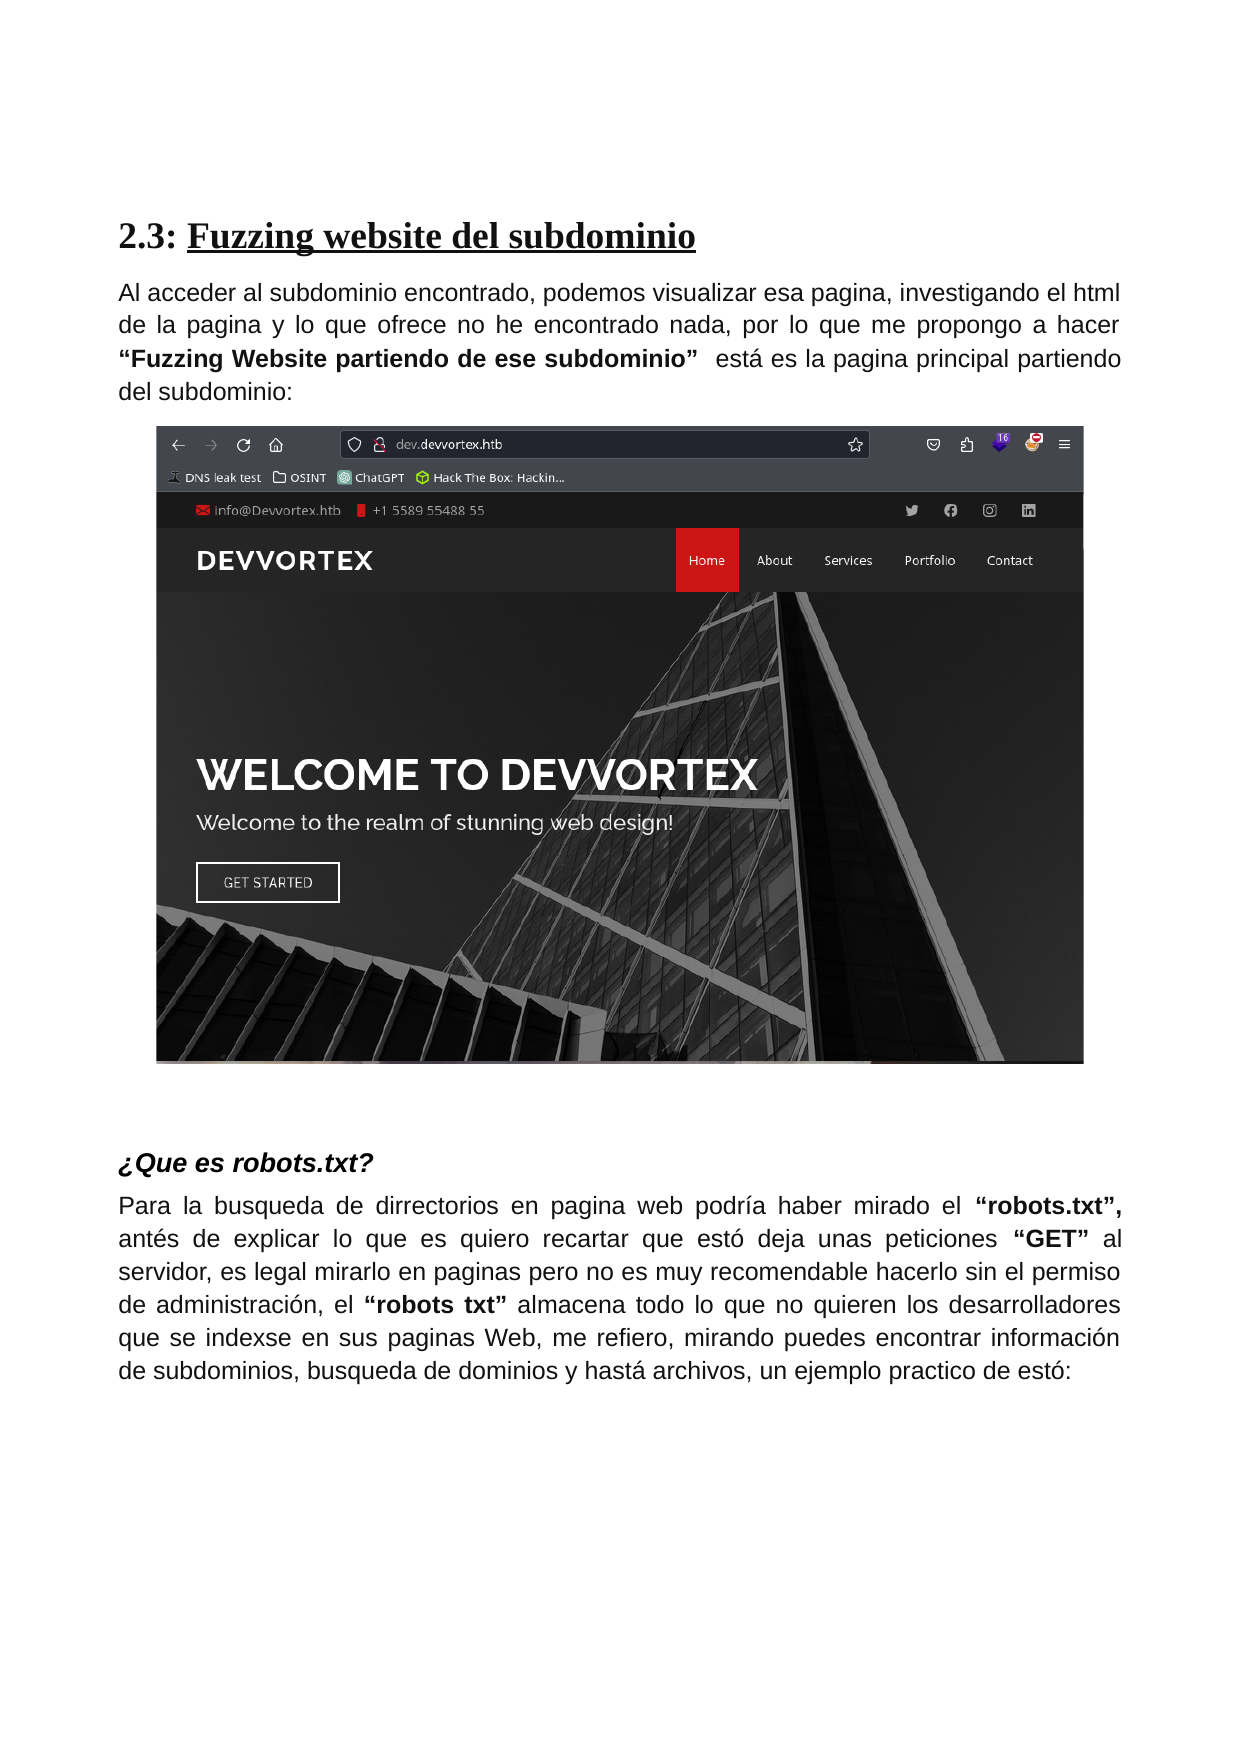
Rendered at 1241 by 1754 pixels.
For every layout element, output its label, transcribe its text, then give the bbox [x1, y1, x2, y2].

text Para la busqueda de dirrectorios en pagina web podría haber mirado el “robots.txt”, antés de explicar lo que es quiero recartar que estó deja unas peticiones “GET” al servidor, es legal mirarlo en paginas pero no es muy recomendable hacerlo sin el permiso de administración, el “robots txt” almacena todo lo que no quieren los desarrolladores que se indexse en sus paginas Web, me refiero, mirando puedes encontrar información de subdominios, busqueda de dominios y hastá archivos, un ejemplo practico de estó: [118, 1191, 1122, 1385]
subtitle ¿Que es robots.txt? [118, 1147, 1122, 1178]
picture [156, 426, 1084, 1064]
text Al acceder al subdominio encontrado, podemos visualizar esa pagina, investigando el html de la pagina y lo que ofrece no he encontrado nada, por lo que me propongo a hacer “Fuzzing Website partiendo de ese subdominio” está es la pagina principal partiendo del subdominio: [118, 277, 1122, 405]
text 2.3: Fuzzing website del subdominio [118, 213, 1122, 256]
